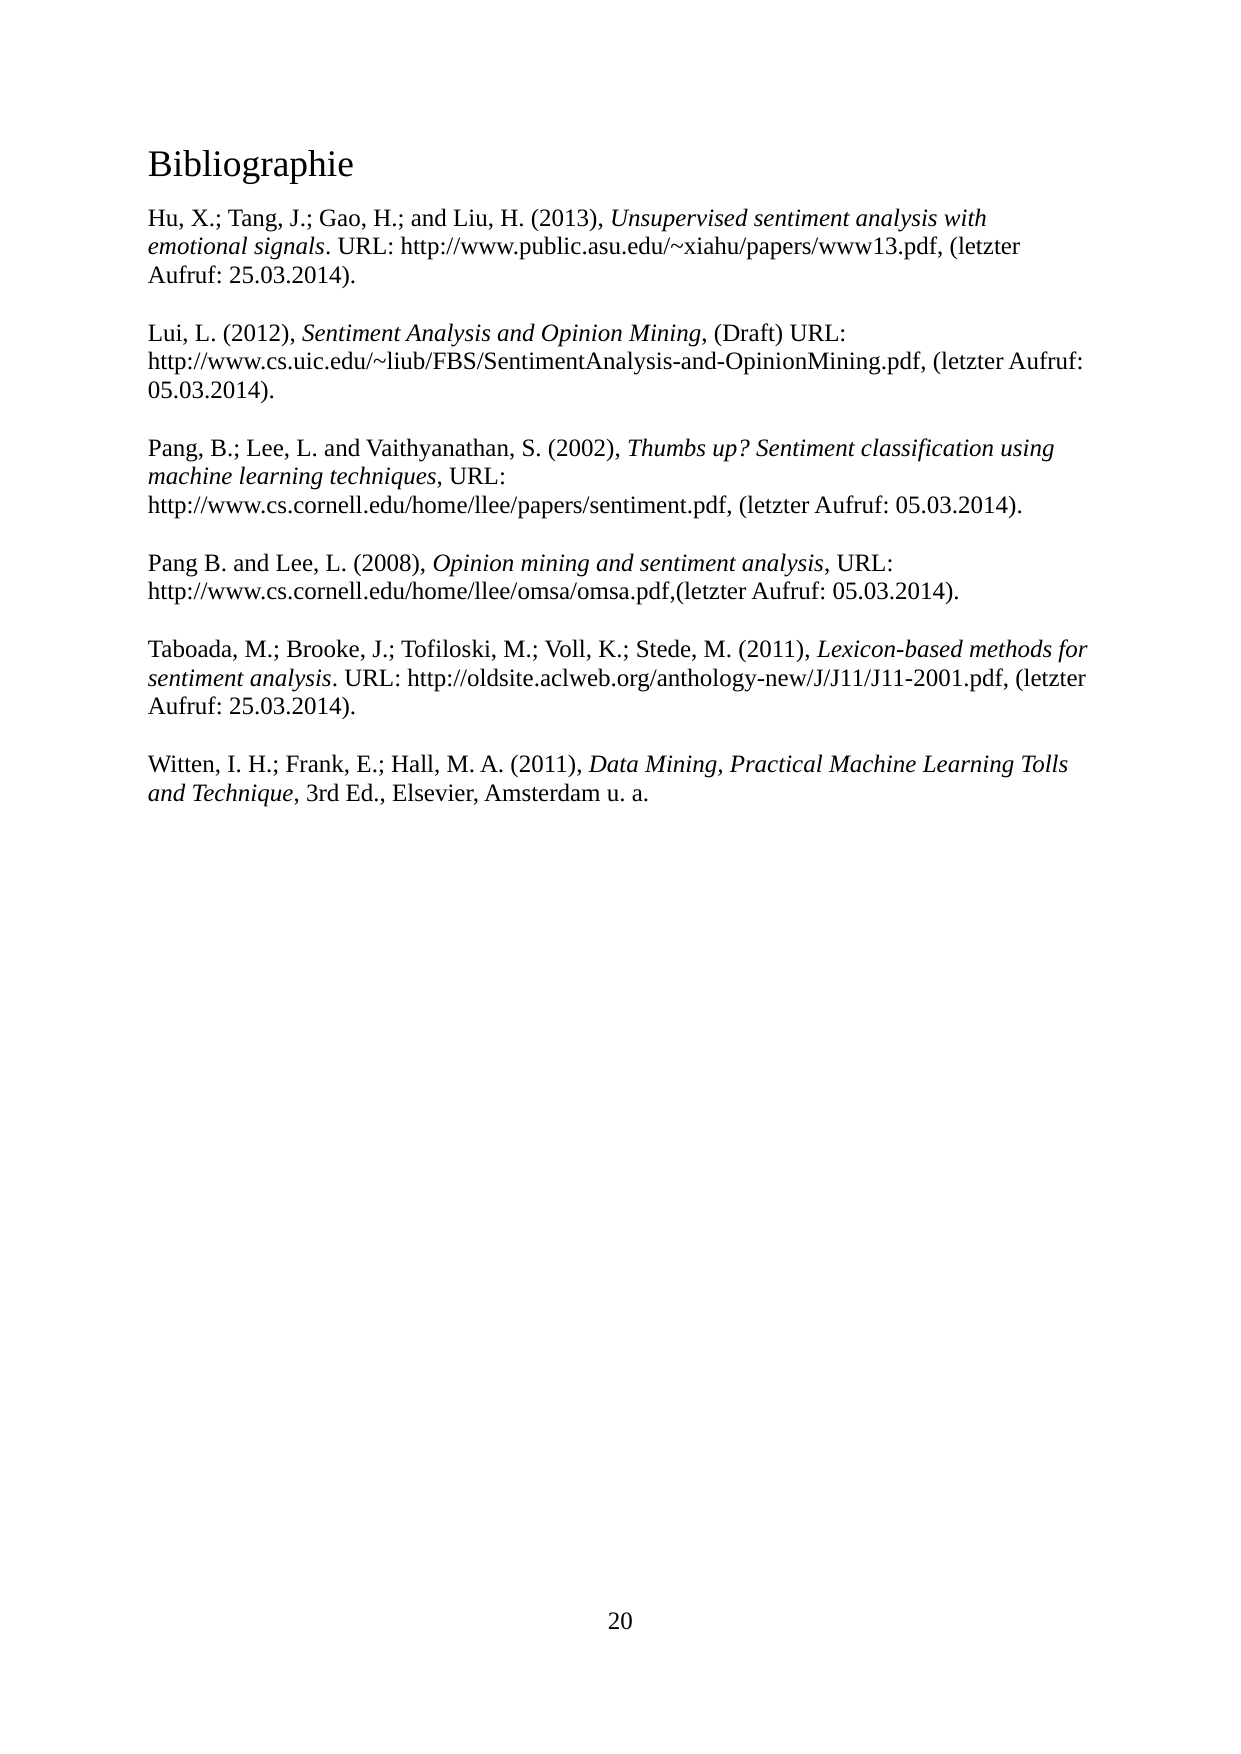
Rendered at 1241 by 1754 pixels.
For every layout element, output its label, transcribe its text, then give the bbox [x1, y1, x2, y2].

text Witten, I. H.; Frank, E.; Hall, M. A. (2011), Data Mining, Practical Machine Learning Tolls and Technique, 3rd Ed., Elsevier, Amsterdam u. a. [148, 749, 1093, 806]
text Hu, X.; Tang, J.; Gao, H.; and Liu, H. (2013), Unsupervised sentiment analysis with emotional signals. URL: http://www.public.asu.edu/~xiahu/papers/www13.pdf, (letzter Aufruf: 25.03.2014). [148, 203, 1093, 289]
text Lui, L. (2012), Sentiment Analysis and Opinion Mining, (Draft) URL: http://www.cs.uic.edu/~liub/FBS/SentimentAnalysis-and-OpinionMining.pdf, (letzter Aufruf: 05.03.2014). [148, 318, 1093, 404]
text Taboada, M.; Brooke, J.; Tofiloski, M.; Voll, K.; Stede, M. (2011), Lexicon-based methods for sentiment analysis. URL: http://oldsite.aclweb.org/anthology-new/J/J11/J11-2001.pdf, (letzter Aufruf: 25.03.2014). [148, 634, 1093, 720]
text Pang B. and Lee, L. (2008), Opinion mining and sentiment analysis, URL: http://www.cs.cornell.edu/home/llee/omsa/omsa.pdf,(letzter Aufruf: 05.03.2014). [148, 548, 1093, 605]
text Pang, B.; Lee, L. and Vaithyanathan, S. (2002), Thumbs up? Sentiment classification using machine learning techniques, URL: http://www.cs.cornell.edu/home/llee/papers/sentiment.pdf, (letzter Aufruf: 05.03.2014). [148, 433, 1093, 519]
text Bibliographie [148, 142, 1093, 185]
